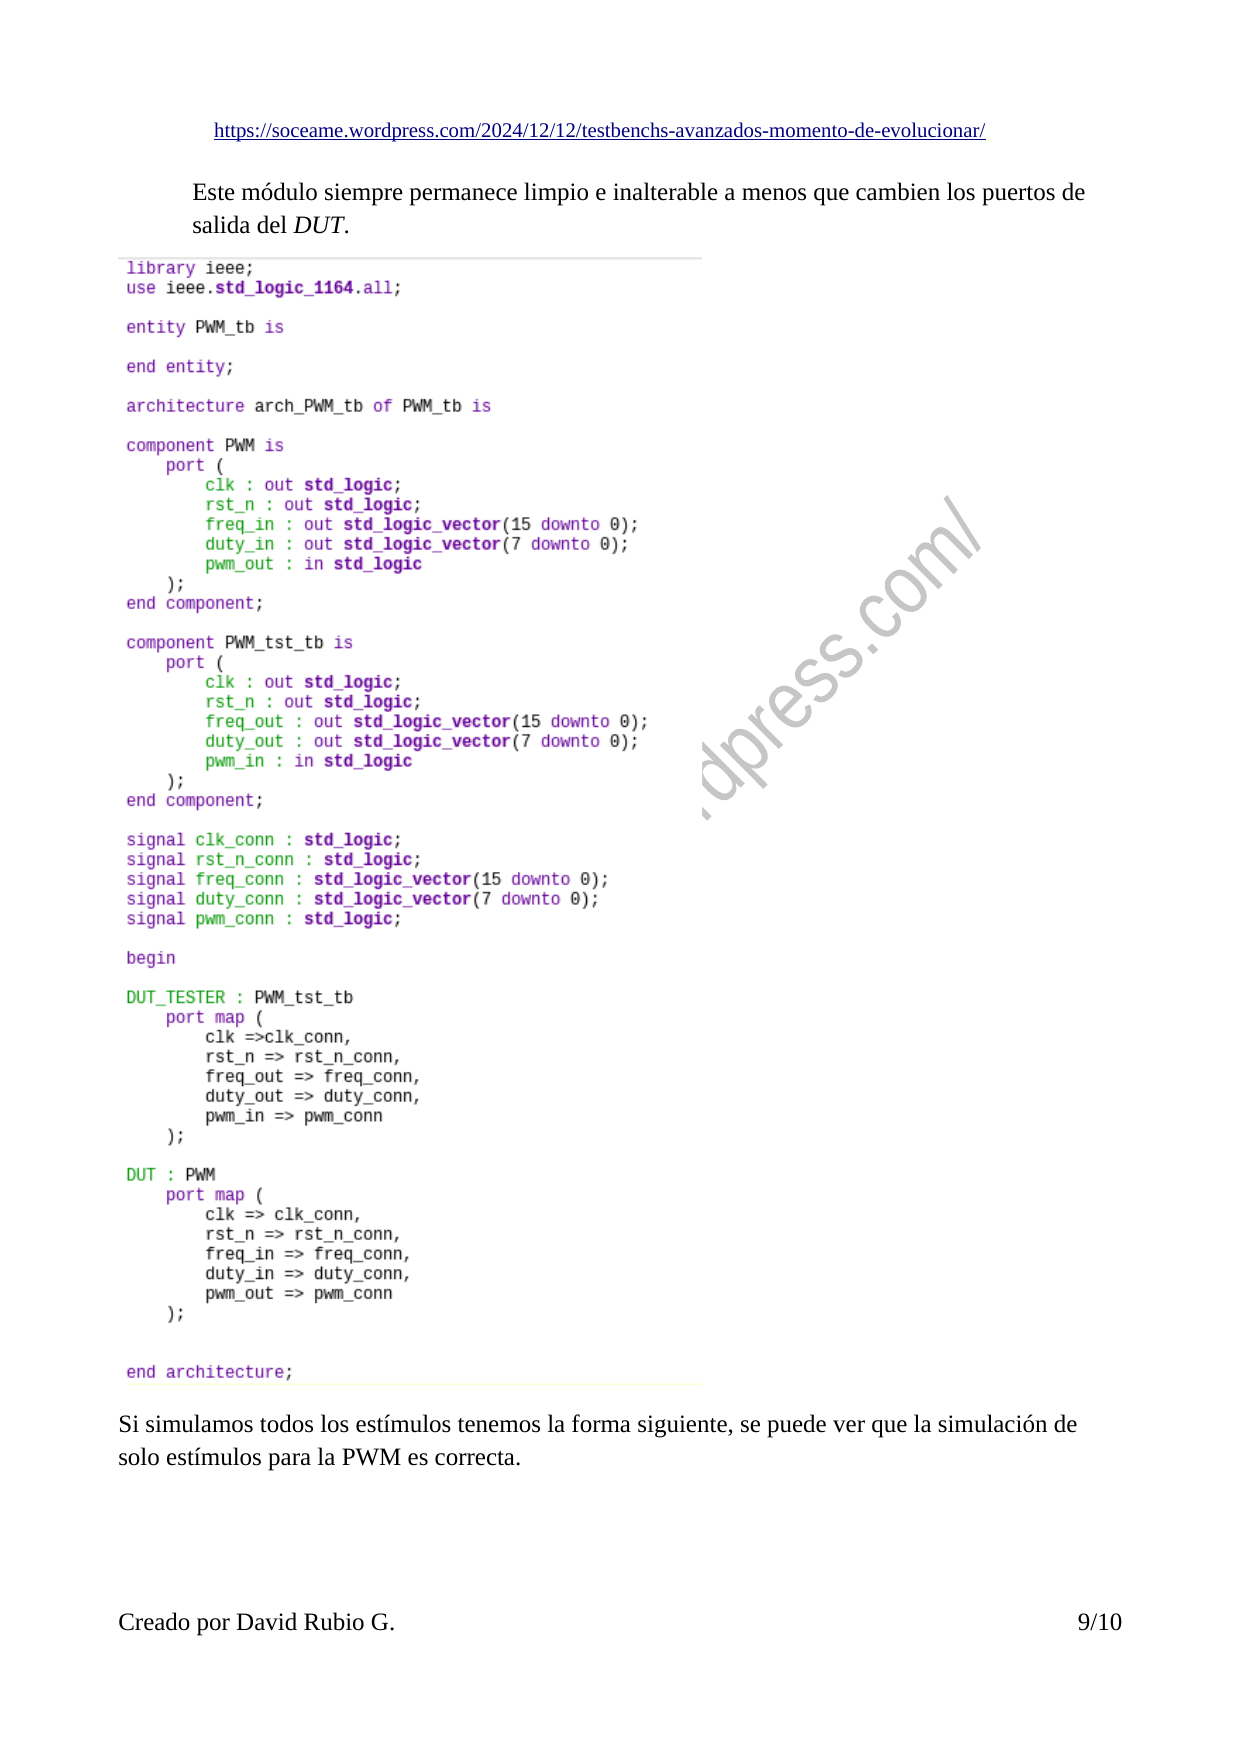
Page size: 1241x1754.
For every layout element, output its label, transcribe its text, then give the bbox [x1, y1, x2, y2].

picture [118, 257, 703, 1385]
text Si simulamos todos los estímulos tenemos la forma siguiente, se puede ver que la simulación de solo estímulos para la PWM es correcta. [118, 1409, 1122, 1471]
list Este módulo siempre permanece limpio e inalterable a menos que cambien los puertos de salida del DUT. [162, 177, 1122, 239]
